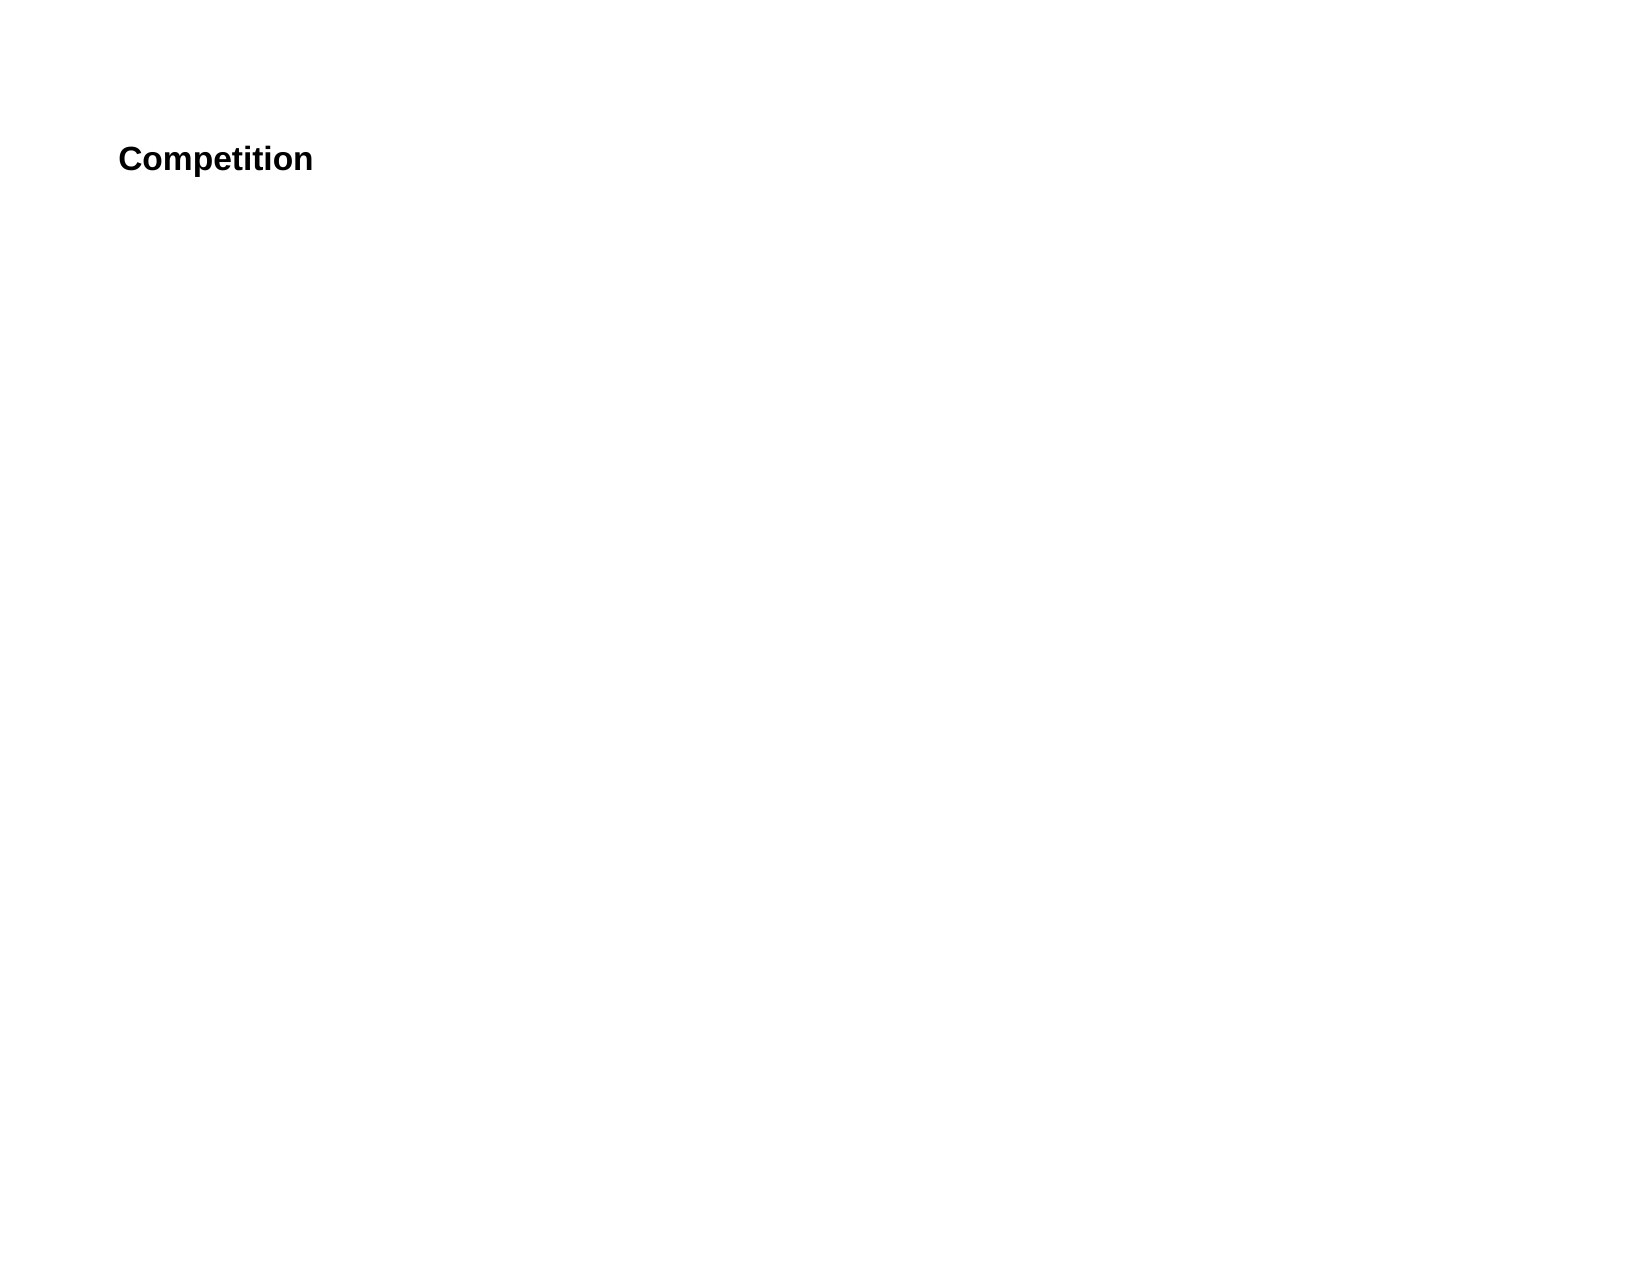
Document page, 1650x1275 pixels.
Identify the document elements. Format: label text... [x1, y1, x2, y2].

subtitle Competition [118, 139, 1532, 178]
